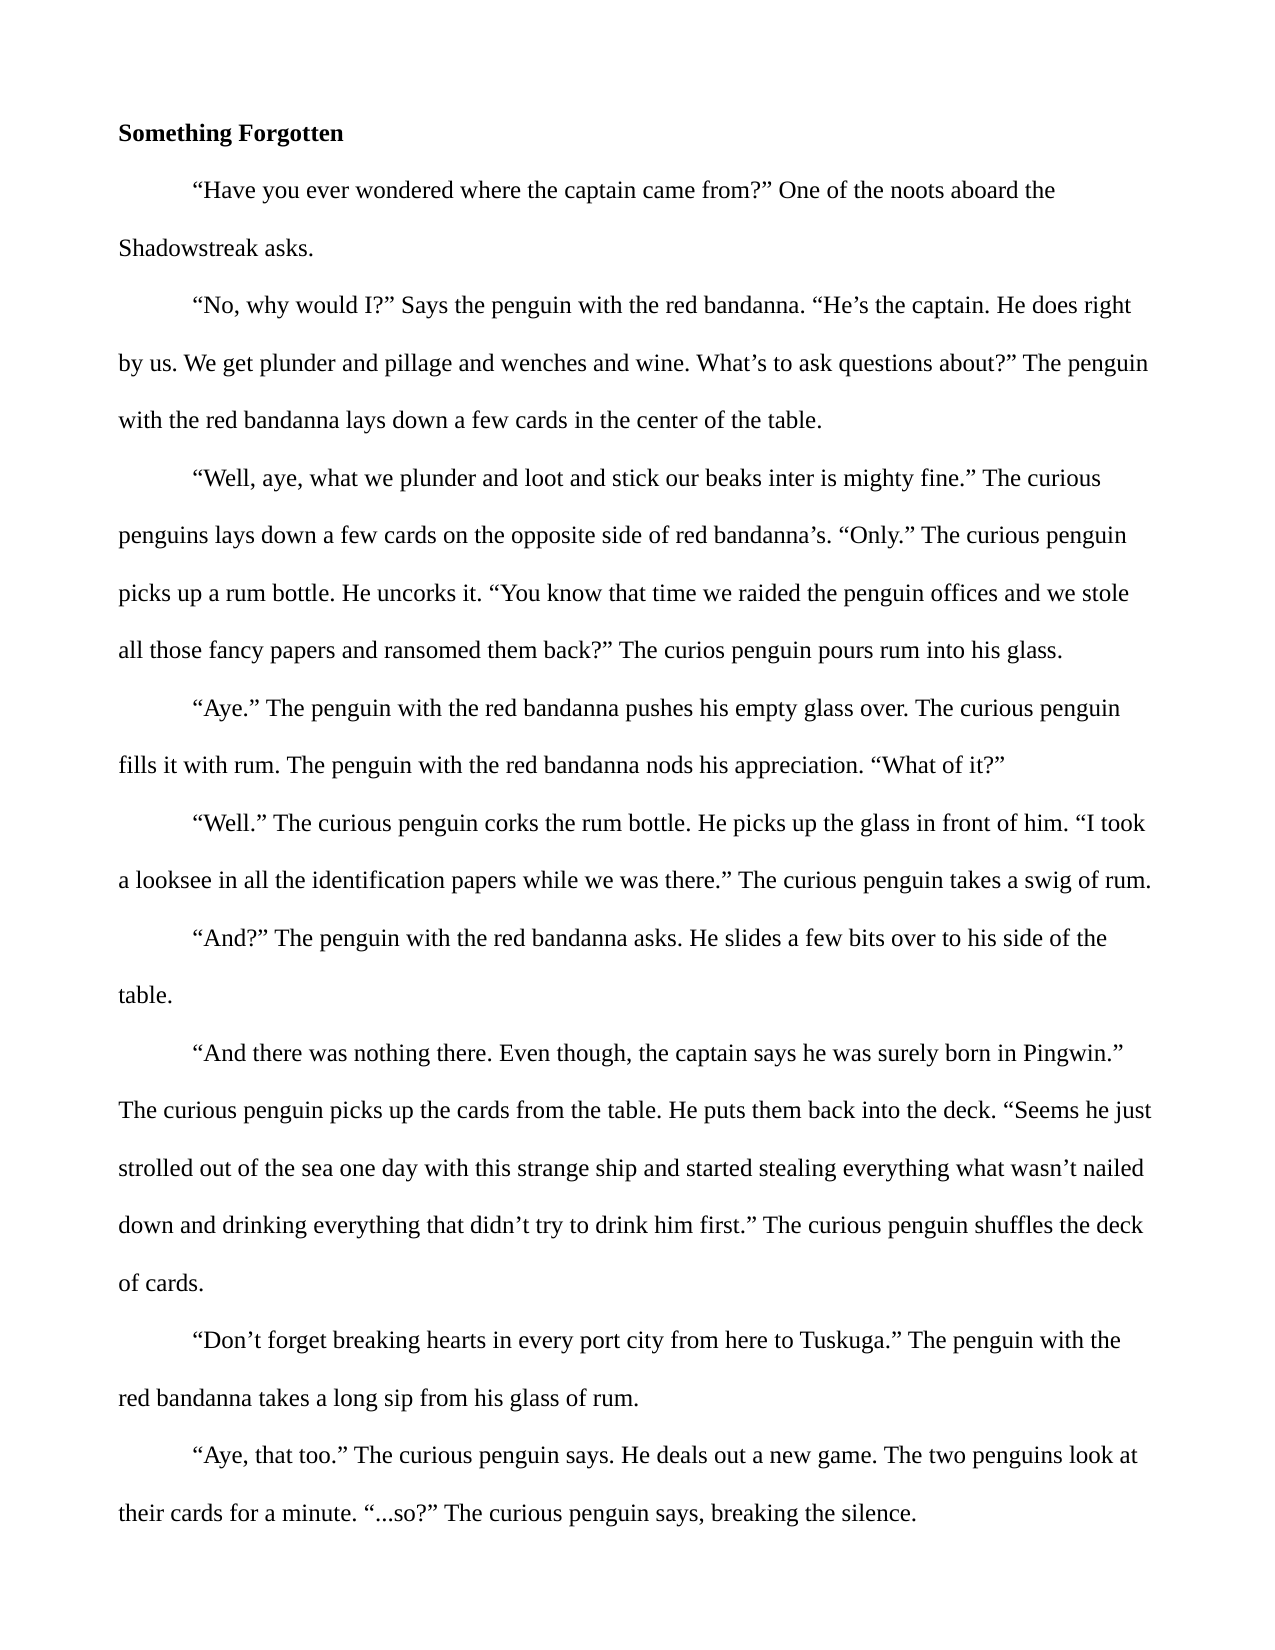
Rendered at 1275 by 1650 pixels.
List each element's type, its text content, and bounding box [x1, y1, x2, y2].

text “Aye.” The penguin with the red bandanna pushes his empty glass over. The curious penguin fills it with rum. The penguin with the red bandanna nods his appreciation. “What of it?” “Well.” The curious penguin corks the rum bottle. He picks up the glass in front of him. “I took a looksee in all the identification papers while we was there.” The curious penguin takes a swig of rum. [118, 693, 1157, 894]
text “No, why would I?” Says the penguin with the red bandanna. “He’s the captain. He does right by us. We get plunder and pillage and wenches and wine. What’s to ask questions about?” The penguin with the red bandanna lays down a few cards in the center of the table. [118, 291, 1157, 434]
text “Aye, that too.” The curious penguin says. He deals out a new game. The two penguins look at their cards for a minute. “...so?” The curious penguin says, breaking the silence. [118, 1441, 1157, 1527]
text “And?” The penguin with the red bandanna asks. He slides a few bits over to his side of the table. [118, 923, 1157, 1009]
text “Well, aye, what we plunder and loot and stick our beaks inter is mighty fine.” The curious penguins lays down a few cards on the opposite side of red bandanna’s. “Only.” The curious penguin picks up a rum bottle. He uncorks it. “You know that time we raided the penguin offices and we stole all those fancy papers and ransomed them back?” The curios penguin pours rum into his glass. [118, 463, 1157, 664]
text “And there was nothing there. Even though, the captain says he was surely born in Pingwin.” The curious penguin picks up the cards from the table. He puts them back into the deck. “Seems he just strolled out of the sea one day with this strange ship and started stealing everything what wasn’t nailed down and drinking everything that didn’t try to drink him first.” The curious penguin shuffles the deck of cards. [118, 1038, 1157, 1297]
text “Don’t forget breaking hearts in every port city from here to Tuskuga.” The penguin with the red bandanna takes a long sip from his glass of rum. [118, 1326, 1157, 1412]
text Something Forgotten [118, 118, 1157, 147]
text “Have you ever wondered where the captain came from?” One of the noots aboard the Shadowstreak asks. [118, 176, 1157, 262]
